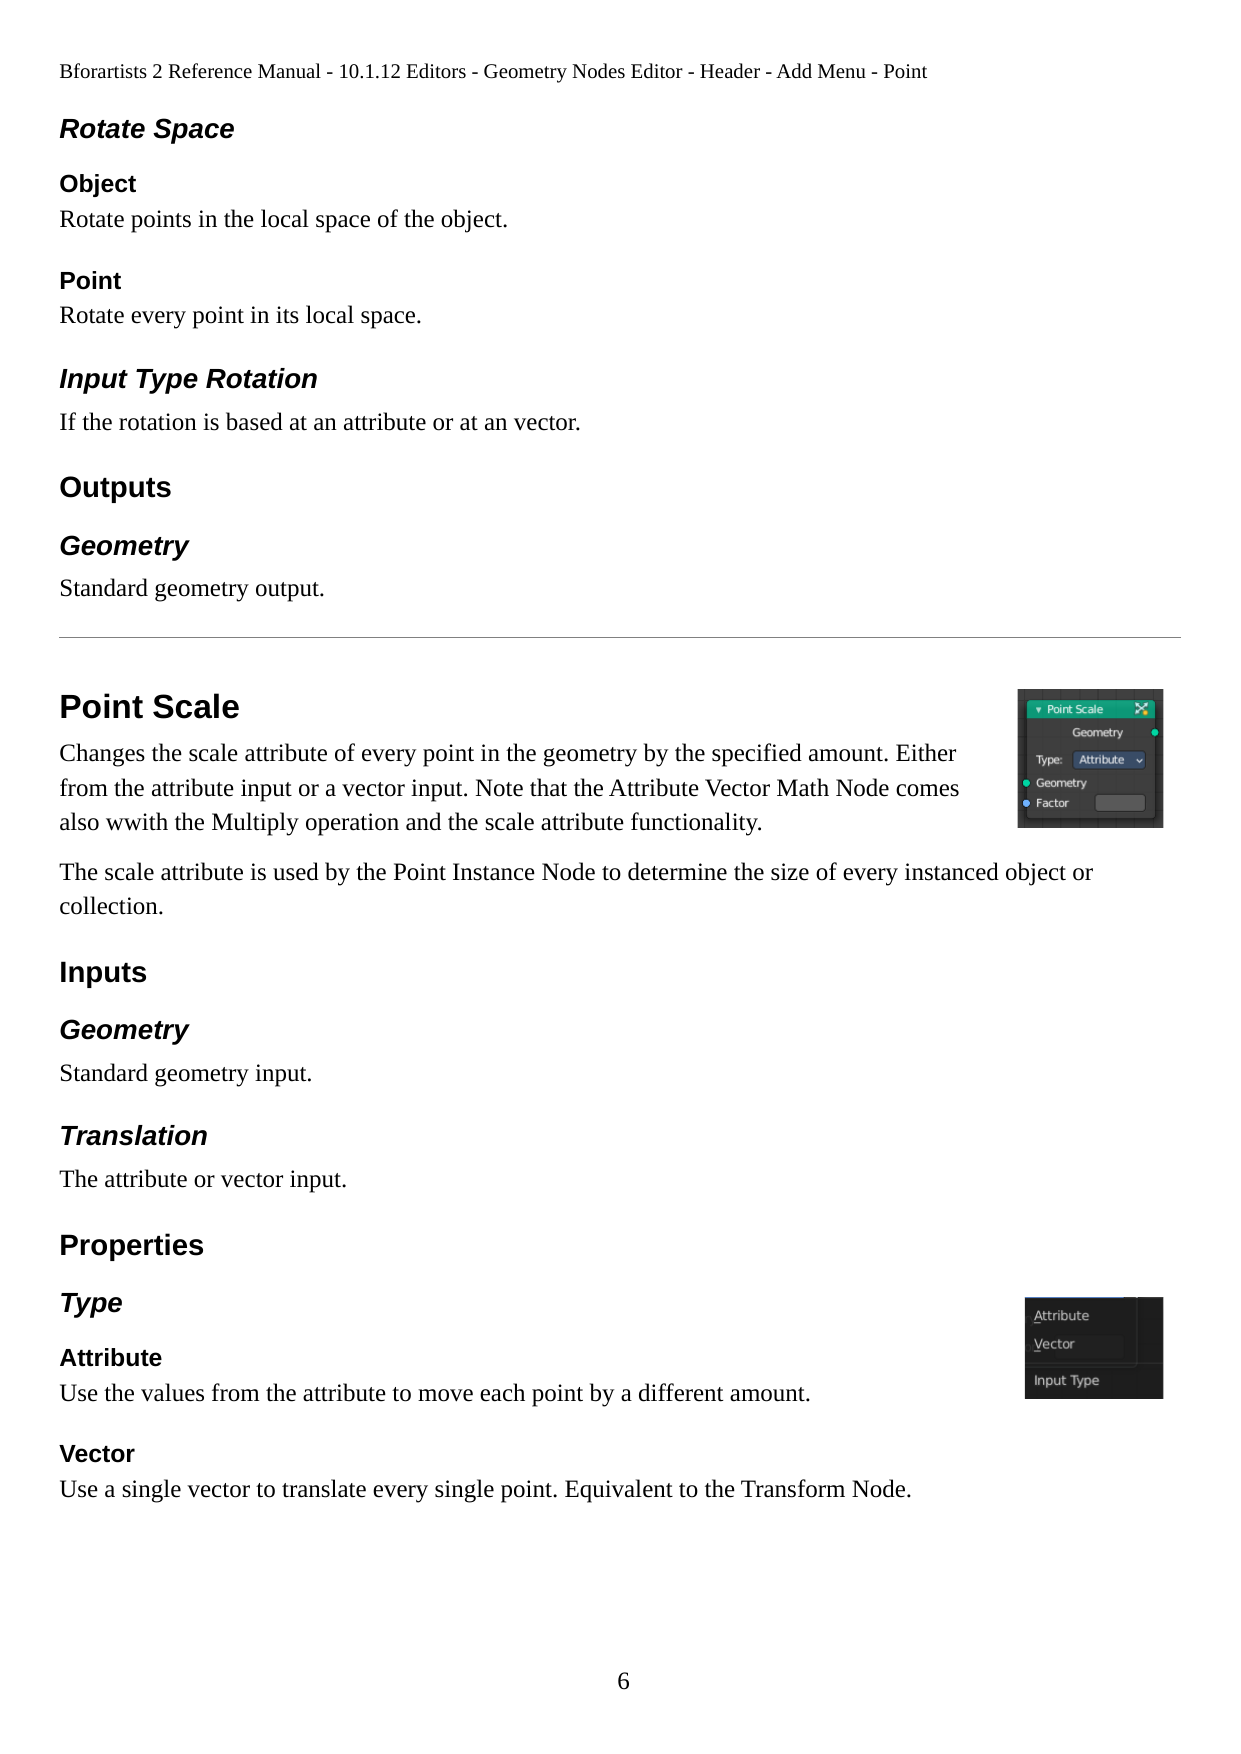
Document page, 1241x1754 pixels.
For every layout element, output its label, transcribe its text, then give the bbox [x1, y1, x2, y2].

subtitle Outputs [59, 470, 1181, 504]
subtitle Properties [59, 1227, 1181, 1261]
text If the rotation is based at an attribute or at an vector. [59, 407, 1181, 435]
subtitle Rotate Space [59, 113, 1181, 144]
subtitle Geometry [59, 529, 1181, 561]
subtitle Translation [59, 1119, 1181, 1151]
text The attribute or vector input. [59, 1164, 1181, 1192]
text Standard geometry input. [59, 1058, 1181, 1087]
subtitle Object [59, 169, 1181, 198]
subtitle Inputs [59, 955, 1181, 988]
subtitle Point [59, 266, 1181, 294]
text Rotate points in the local space of the object. [59, 204, 1181, 233]
text Rotate every point in its local space. [59, 301, 1181, 329]
picture [1024, 1297, 1164, 1399]
subtitle Point Scale [59, 687, 1181, 726]
subtitle Geometry [59, 1013, 1181, 1045]
subtitle Attribute [59, 1343, 1024, 1372]
text Changes the scale attribute of every point in the geometry by the specified amount. Either from the attribute input or a vector input. Note that the Attribute Vector Math Node comes also wwith the Multiply operation and the scale attribute functionality. [59, 738, 1181, 836]
subtitle Type [59, 1286, 1181, 1318]
text Standard geometry output. [59, 573, 1181, 602]
picture [1017, 689, 1164, 828]
text Use the values from the attribute to move each point by a different amount. [59, 1378, 1181, 1407]
text Use a single vector to translate every single point. Equivalent to the Transform Node. [59, 1474, 1181, 1503]
text The scale attribute is used by the Point Instance Node to determine the size of every instanced object or collection. [59, 857, 1181, 920]
subtitle [1164, 1343, 1181, 1372]
subtitle Input Type Rotation [59, 362, 1181, 394]
subtitle Vector [59, 1439, 1181, 1468]
